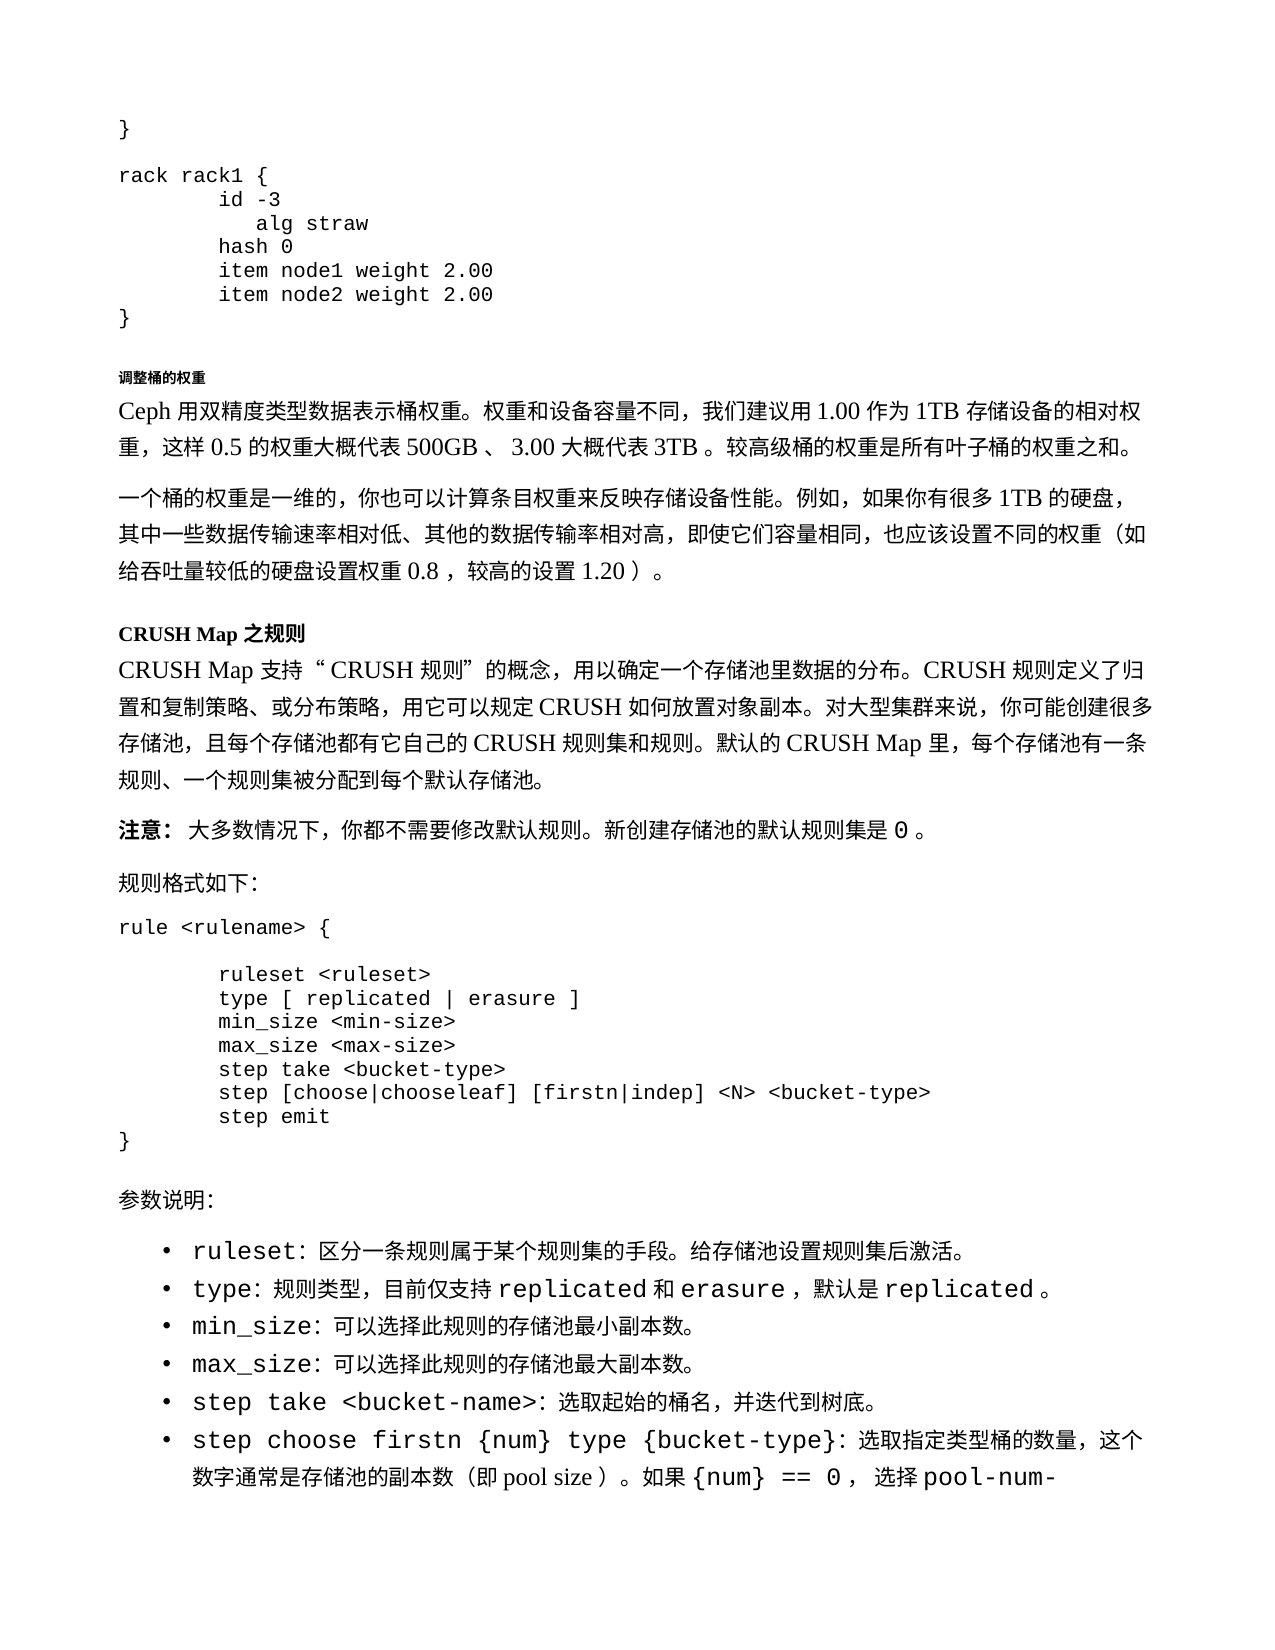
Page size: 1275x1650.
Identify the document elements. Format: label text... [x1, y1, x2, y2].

text } [118, 118, 1157, 142]
text step take <bucket-type> [118, 1059, 1157, 1082]
text ruleset <ruleset> [118, 964, 1157, 988]
subtitle CRUSH Map 之规则 [118, 617, 1157, 647]
text 一个桶的权重是一维的，你也可以计算条目权重来反映存储设备性能。例如，如果你有很多 1TB 的硬盘，其中一些数据传输速率相对低、其他的数据传输率相对高，即使它们容量相同，也应该设置不同的权重（如给吞吐量较低的硬盘设置权重 0.8 ，较高的设置 1.20 ）。 [118, 481, 1157, 585]
subtitle 调整桶的权重 [118, 366, 1157, 388]
text alg straw [118, 213, 1157, 236]
list step take <bucket-name>：选取起始的桶名，并迭代到树底。 [162, 1385, 1157, 1418]
text max_size <max-size> [118, 1035, 1157, 1059]
text step emit [118, 1106, 1157, 1130]
list type：规则类型，目前仅支持 replicated 和 erasure ，默认是 replicated 。 [162, 1272, 1157, 1304]
text CRUSH Map 支持“ CRUSH 规则”的概念，用以确定一个存储池里数据的分布。CRUSH 规则定义了归置和复制策略、或分布策略，用它可以规定 CRUSH 如何放置对象副本。对大型集群来说，你可能创建很多存储池，且每个存储池都有它自己的 CRUSH 规则集和规则。默认的 CRUSH Map 里，每个存储池有一条规则、一个规则集被分配到每个默认存储池。 [118, 653, 1157, 794]
text 注意： 大多数情况下，你都不需要修改默认规则。新创建存储池的默认规则集是 0 。 [118, 813, 1157, 846]
list ruleset：区分一条规则属于某个规则集的手段。给存储池设置规则集后激活。 [162, 1234, 1157, 1267]
text } [118, 307, 1157, 331]
list max_size：可以选择此规则的存储池最大副本数。 [162, 1347, 1157, 1380]
text hash 0 [118, 236, 1157, 260]
text item node1 weight 2.00 [118, 260, 1157, 284]
list min_size：可以选择此规则的存储池最小副本数。 [162, 1309, 1157, 1342]
text 参数说明： [118, 1183, 1157, 1214]
text rule <rulename> { [118, 917, 1157, 941]
text } [118, 1130, 1157, 1153]
text min_size <min-size> [118, 1011, 1157, 1035]
text Ceph 用双精度类型数据表示桶权重。权重和设备容量不同，我们建议用 1.00 作为 1TB 存储设备的相对权重，这样 0.5 的权重大概代表 500GB 、 3.00 大概代表 3TB 。较高级桶的权重是所有叶子桶的权重之和。 [118, 394, 1157, 462]
text 规则格式如下： [118, 866, 1157, 898]
text item node2 weight 2.00 [118, 284, 1157, 307]
text step [choose|chooseleaf] [firstn|indep] <N> <bucket-type> [118, 1082, 1157, 1106]
text type [ replicated | erasure ] [118, 988, 1157, 1011]
text rack rack1 { [118, 165, 1157, 189]
list step choose firstn {num} type {bucket-type}：选取指定类型桶的数量，这个数字通常是存储池的副本数（即 pool size ）。如果 {num} == 0 ， 选择 pool-num- [162, 1423, 1157, 1493]
text id -3 [118, 189, 1157, 213]
